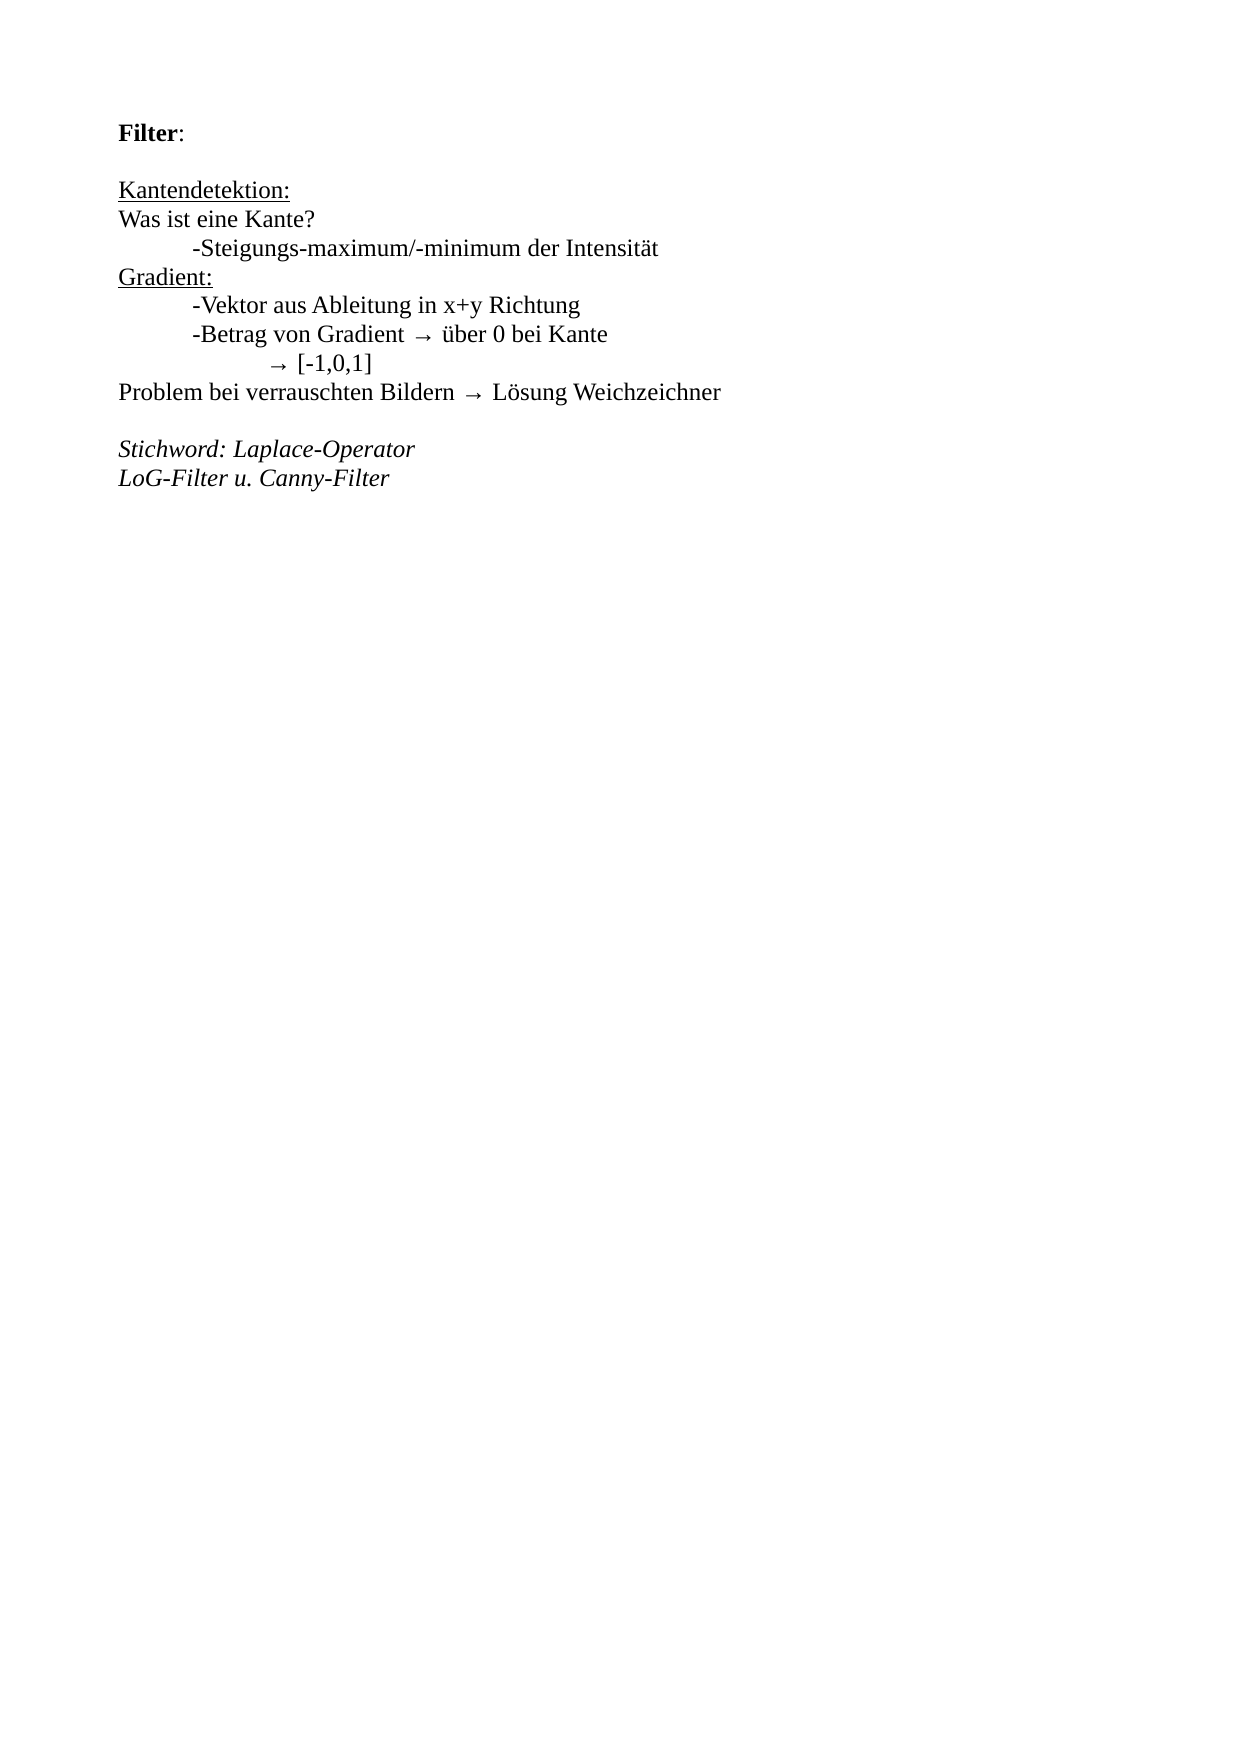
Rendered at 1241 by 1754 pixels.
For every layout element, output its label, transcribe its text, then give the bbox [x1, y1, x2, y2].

text -Steigungs-maximum/-minimum der Intensität [118, 233, 1122, 262]
text Problem bei verrauschten Bildern → Lösung Weichzeichner [118, 377, 1122, 406]
text -Vektor aus Ableitung in x+y Richtung [118, 291, 1122, 319]
text LoG-Filter u. Canny-Filter [118, 463, 1122, 492]
text Kantendetektion: [118, 176, 1122, 204]
text Gradient: [118, 262, 1122, 291]
text Filter: [118, 118, 1122, 147]
text -Betrag von Gradient → über 0 bei Kante [118, 319, 1122, 348]
text Stichword: Laplace-Operator [118, 434, 1122, 463]
text → [-1,0,1] [118, 348, 1122, 377]
text Was ist eine Kante? [118, 204, 1122, 233]
